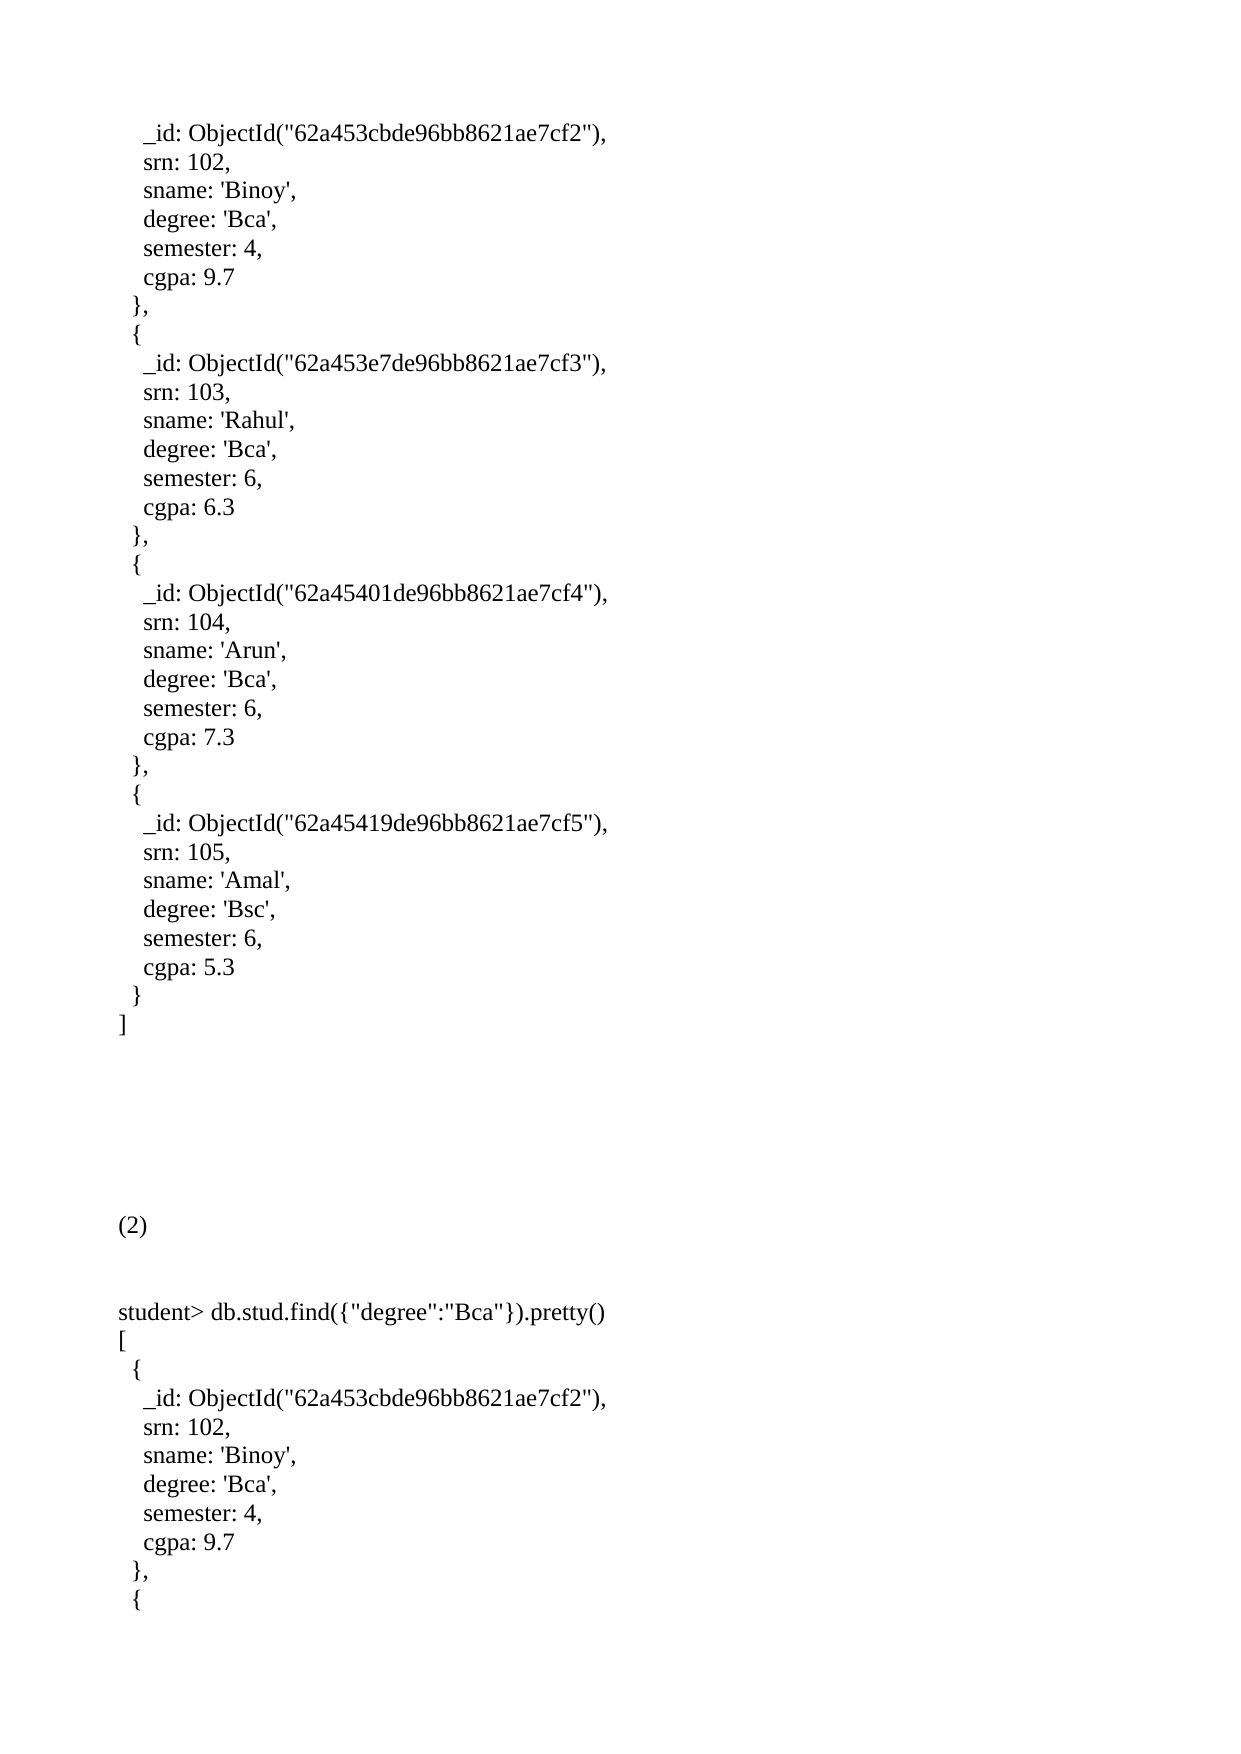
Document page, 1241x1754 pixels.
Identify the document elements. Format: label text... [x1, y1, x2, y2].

text srn: 102, [118, 1412, 1122, 1441]
text degree: 'Bca', [118, 204, 1122, 233]
text [ [118, 1326, 1122, 1354]
text degree: 'Bca', [118, 1469, 1122, 1498]
text { [118, 1584, 1122, 1613]
text semester: 6, [118, 923, 1122, 952]
text semester: 4, [118, 233, 1122, 262]
text { [118, 319, 1122, 348]
text sname: 'Arun', [118, 636, 1122, 664]
text }, [118, 291, 1122, 319]
text { [118, 1354, 1122, 1383]
text srn: 103, [118, 377, 1122, 406]
text cgpa: 7.3 [118, 722, 1122, 751]
text }, [118, 521, 1122, 549]
text degree: 'Bsc', [118, 894, 1122, 923]
text _id: ObjectId("62a453e7de96bb8621ae7cf3"), [118, 348, 1122, 377]
text sname: 'Binoy', [118, 176, 1122, 204]
text }, [118, 1556, 1122, 1584]
text _id: ObjectId("62a45419de96bb8621ae7cf5"), [118, 808, 1122, 837]
text { [118, 549, 1122, 578]
text _id: ObjectId("62a453cbde96bb8621ae7cf2"), [118, 118, 1122, 147]
text semester: 6, [118, 463, 1122, 492]
text degree: 'Bca', [118, 664, 1122, 693]
text cgpa: 9.7 [118, 1527, 1122, 1556]
text srn: 102, [118, 147, 1122, 176]
text sname: 'Rahul', [118, 406, 1122, 434]
text _id: ObjectId("62a453cbde96bb8621ae7cf2"), [118, 1383, 1122, 1412]
text srn: 104, [118, 607, 1122, 636]
text { [118, 779, 1122, 808]
text cgpa: 5.3 [118, 952, 1122, 981]
text }, [118, 751, 1122, 779]
text sname: 'Amal', [118, 866, 1122, 894]
text srn: 105, [118, 837, 1122, 866]
text } [118, 981, 1122, 1009]
text sname: 'Binoy', [118, 1441, 1122, 1469]
text (2) [118, 1211, 1122, 1239]
text semester: 6, [118, 693, 1122, 722]
text student> db.stud.find({"degree":"Bca"}).pretty() [118, 1297, 1122, 1326]
text _id: ObjectId("62a45401de96bb8621ae7cf4"), [118, 578, 1122, 607]
text ] [118, 1009, 1122, 1038]
text degree: 'Bca', [118, 434, 1122, 463]
text semester: 4, [118, 1498, 1122, 1527]
text cgpa: 6.3 [118, 492, 1122, 521]
text cgpa: 9.7 [118, 262, 1122, 291]
